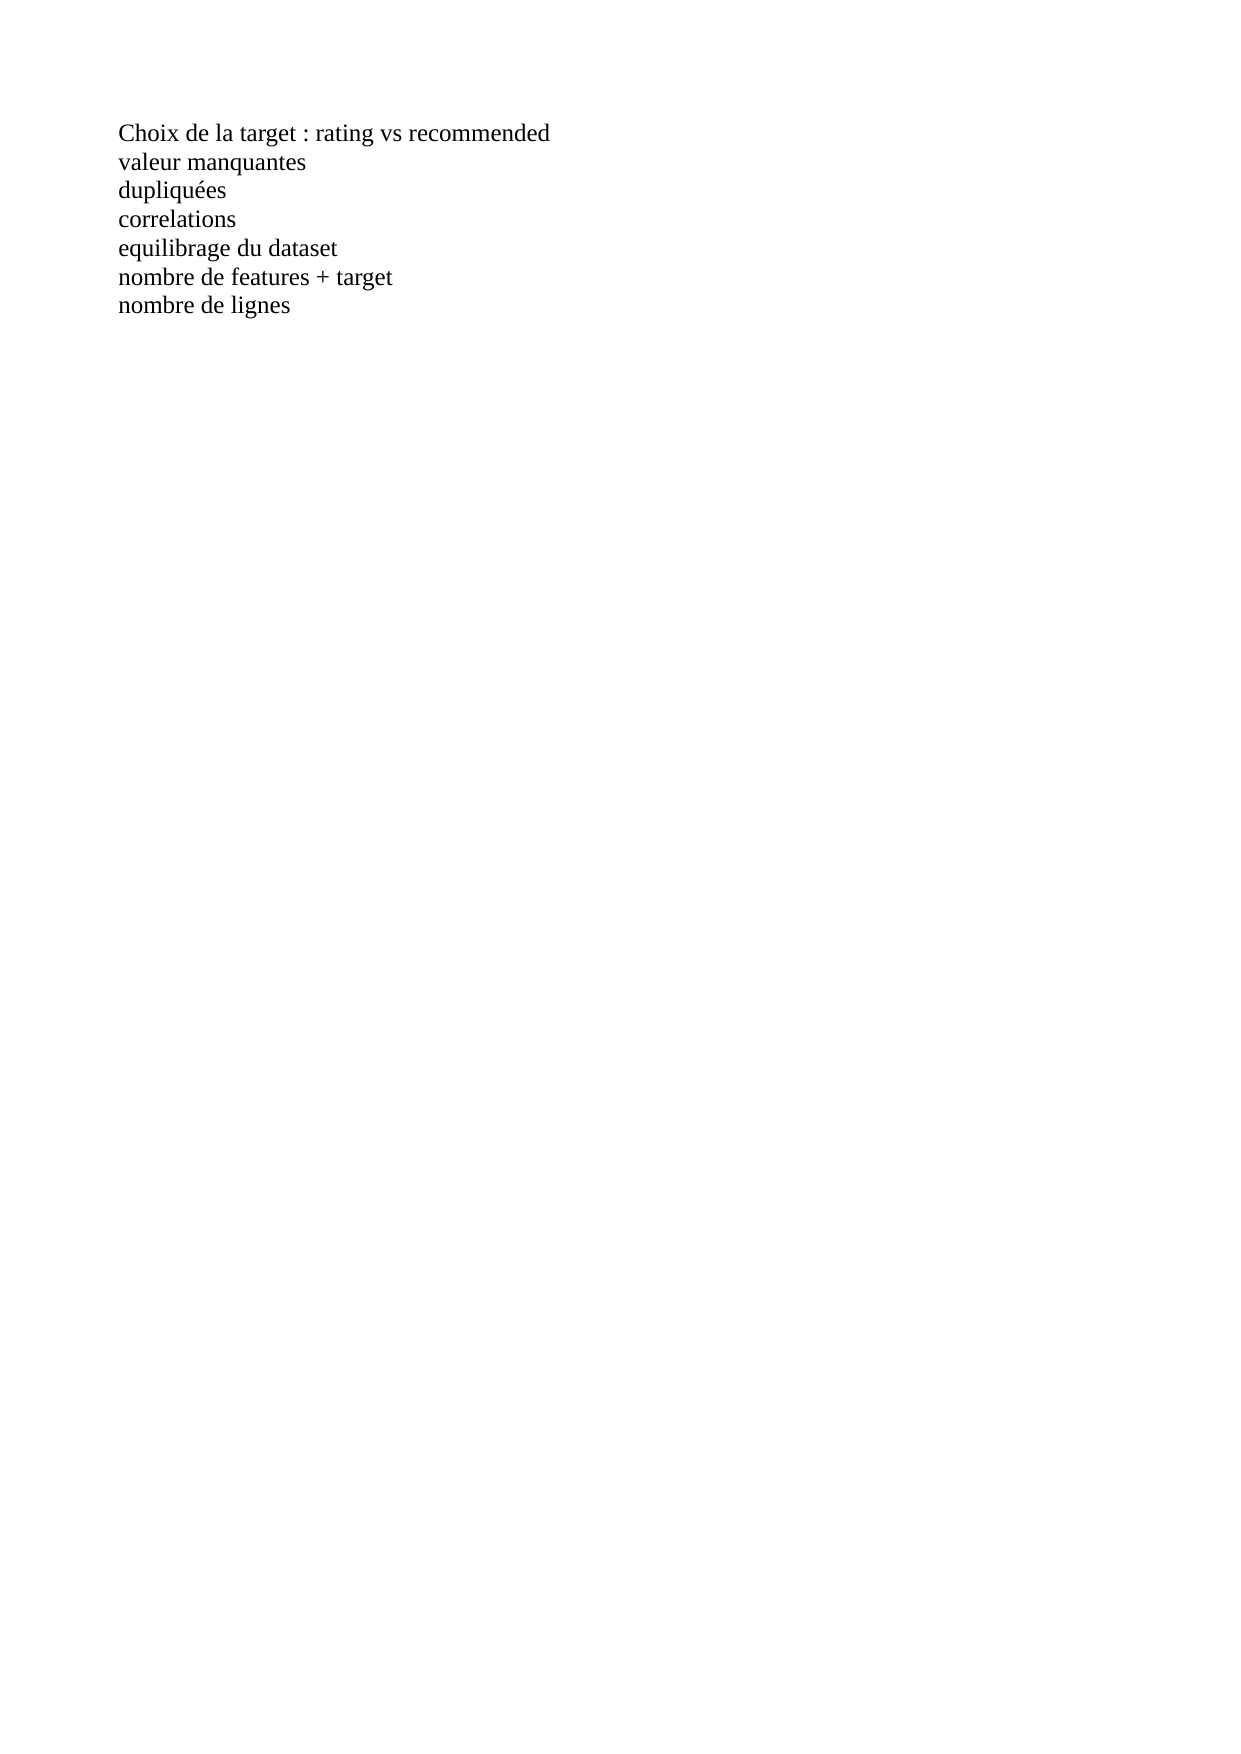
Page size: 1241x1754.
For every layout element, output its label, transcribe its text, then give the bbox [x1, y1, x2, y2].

text nombre de lignes [118, 291, 1122, 319]
text dupliquées [118, 176, 1122, 204]
text nombre de features + target [118, 262, 1122, 291]
text equilibrage du dataset [118, 233, 1122, 262]
text correlations [118, 204, 1122, 233]
text Choix de la target : rating vs recommended [118, 118, 1122, 147]
text valeur manquantes [118, 147, 1122, 176]
